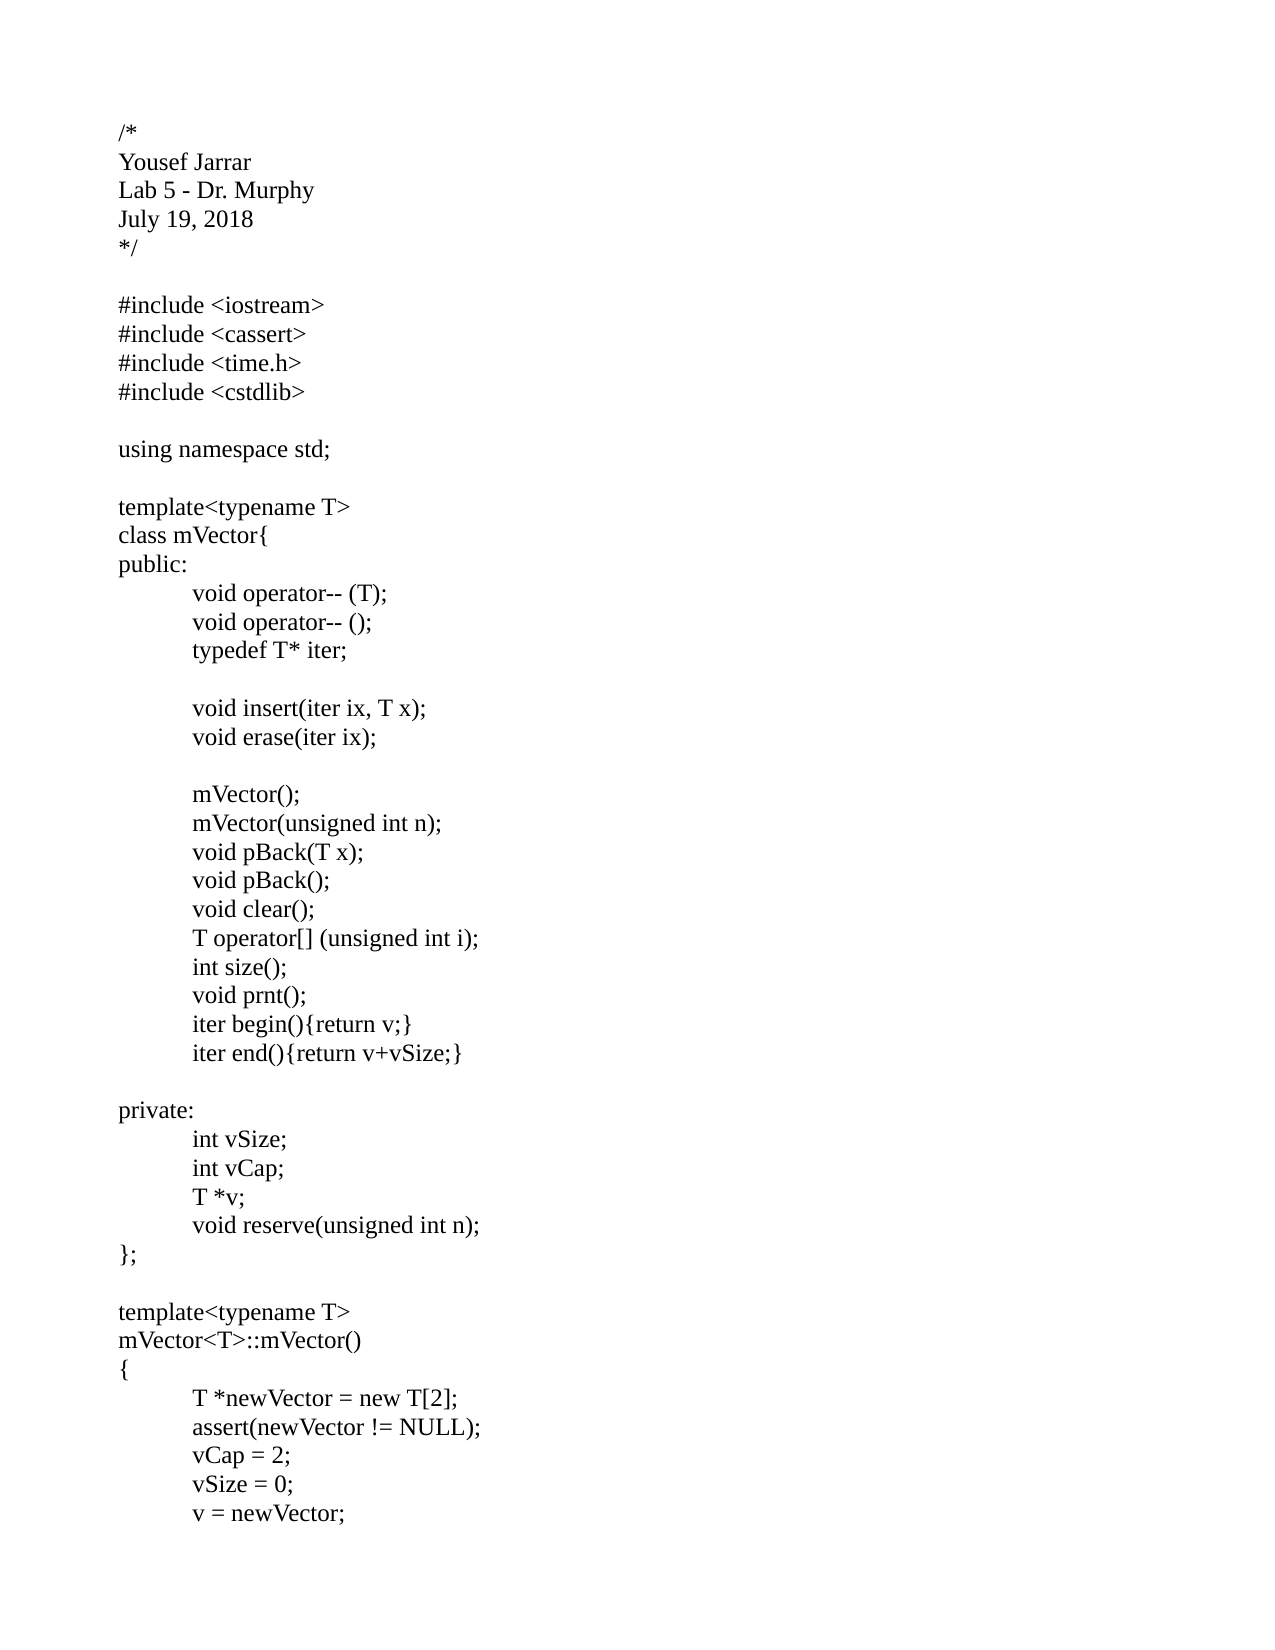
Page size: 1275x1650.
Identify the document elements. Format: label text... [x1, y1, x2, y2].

text typedef T* iter; [118, 636, 1157, 664]
text /* [118, 118, 1157, 147]
text assert(newVector != NULL); [118, 1412, 1157, 1441]
text Yousef Jarrar [118, 147, 1157, 176]
text #include <cstdlib> [118, 377, 1157, 406]
text private: [118, 1096, 1157, 1124]
text void operator-- (); [118, 607, 1157, 636]
text */ [118, 233, 1157, 262]
text void erase(iter ix); [118, 722, 1157, 751]
text template<typename T> [118, 1297, 1157, 1326]
text void clear(); [118, 894, 1157, 923]
text T *v; [118, 1182, 1157, 1211]
text void pBack(T x); [118, 837, 1157, 866]
text T *newVector = new T[2]; [118, 1383, 1157, 1412]
text July 19, 2018 [118, 204, 1157, 233]
text mVector(unsigned int n); [118, 808, 1157, 837]
text vCap = 2; [118, 1441, 1157, 1469]
text #include <iostream> [118, 291, 1157, 319]
text int size(); [118, 952, 1157, 981]
text void insert(iter ix, T x); [118, 693, 1157, 722]
text int vCap; [118, 1153, 1157, 1182]
text T operator[] (unsigned int i); [118, 923, 1157, 952]
text void pBack(); [118, 866, 1157, 894]
text template<typename T> [118, 492, 1157, 521]
text mVector<T>::mVector() [118, 1326, 1157, 1354]
text void operator-- (T); [118, 578, 1157, 607]
text public: [118, 549, 1157, 578]
text iter begin(){return v;} [118, 1009, 1157, 1038]
text Lab 5 - Dr. Murphy [118, 176, 1157, 204]
text void reserve(unsigned int n); [118, 1211, 1157, 1239]
text #include <time.h> [118, 348, 1157, 377]
text #include <cassert> [118, 319, 1157, 348]
text { [118, 1354, 1157, 1383]
text v = newVector; [118, 1498, 1157, 1527]
text mVector(); [118, 779, 1157, 808]
text void prnt(); [118, 981, 1157, 1009]
text iter end(){return v+vSize;} [118, 1038, 1157, 1067]
text using namespace std; [118, 434, 1157, 463]
text vSize = 0; [118, 1469, 1157, 1498]
text }; [118, 1239, 1157, 1268]
text class mVector{ [118, 521, 1157, 549]
text int vSize; [118, 1124, 1157, 1153]
